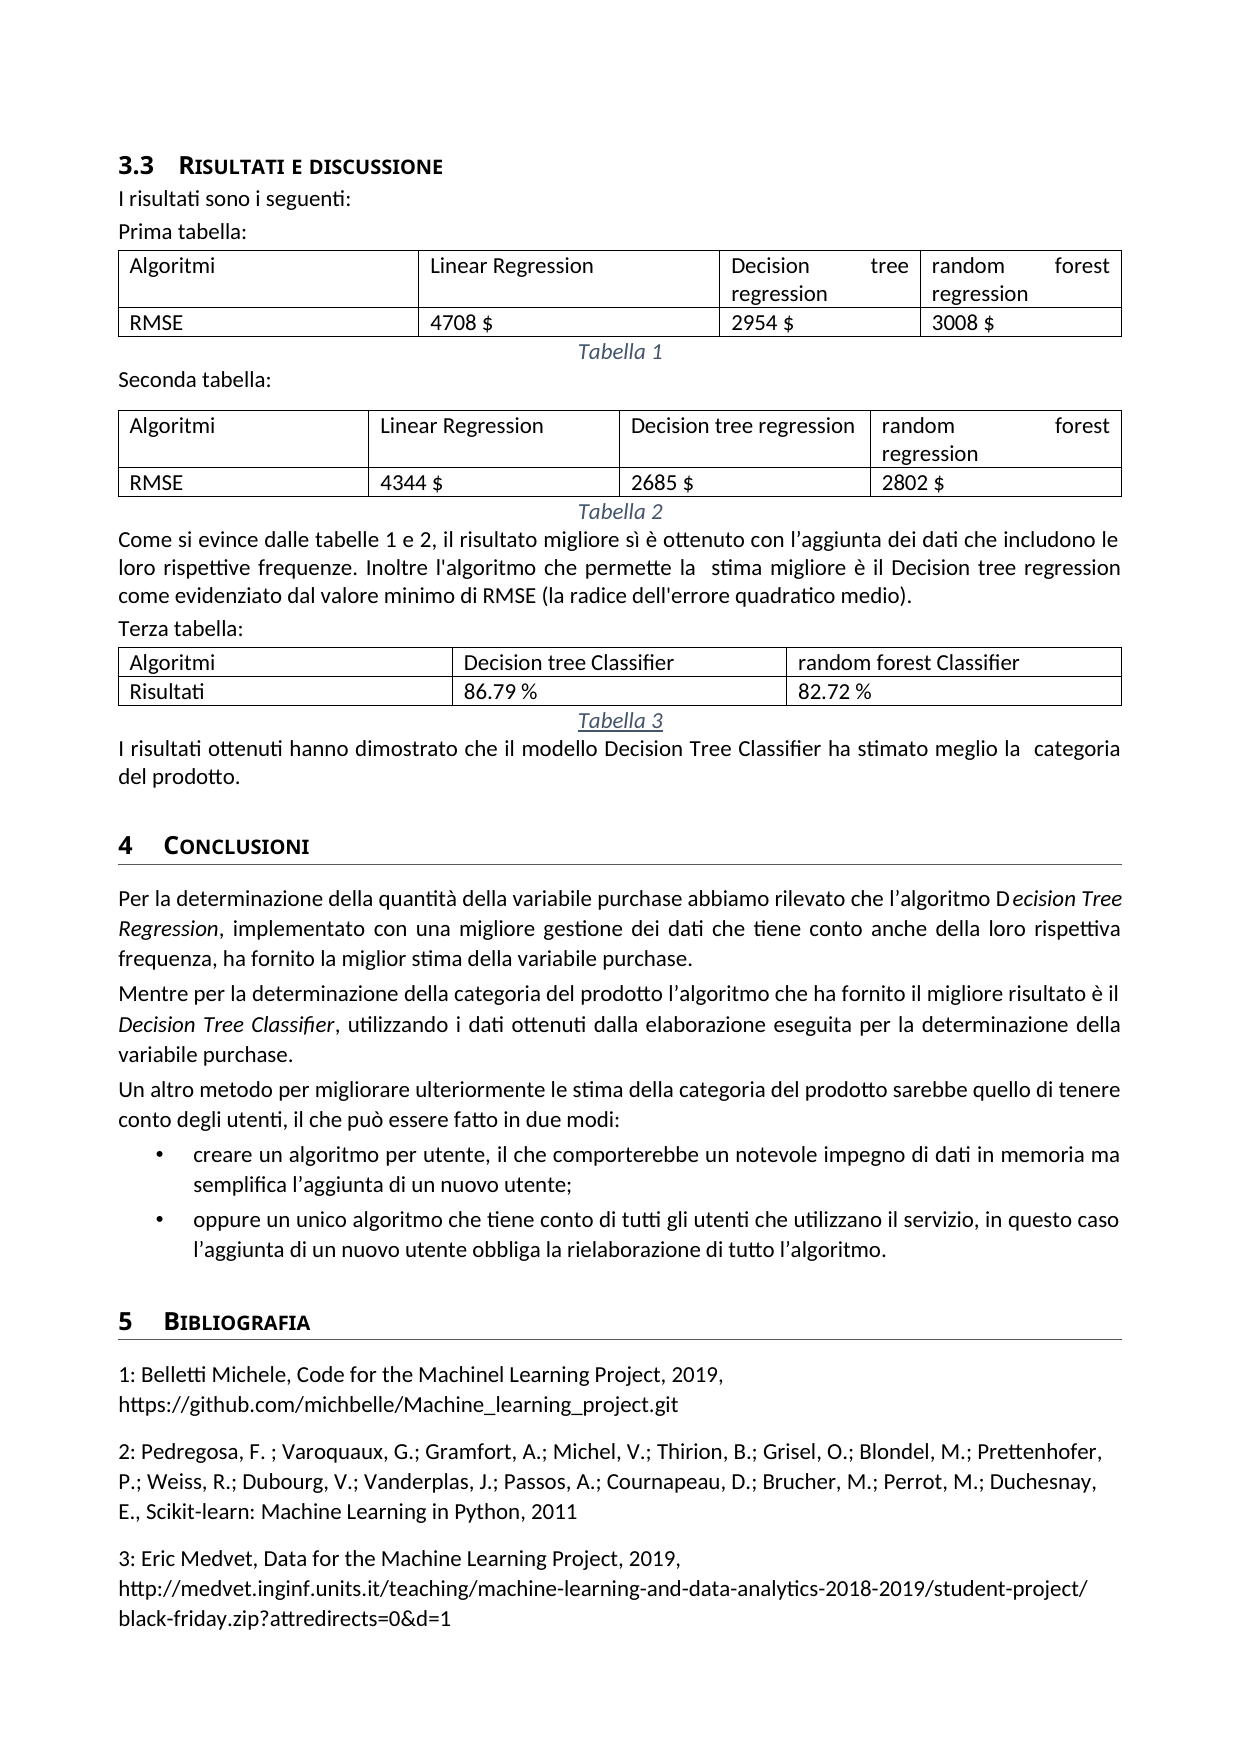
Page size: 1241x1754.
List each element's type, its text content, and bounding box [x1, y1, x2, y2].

text 1: Belletti Michele, Code for the Machinel Learning Project, 2019, https://github.com/michbelle/Machine_learning_project.git [118, 1360, 1122, 1418]
table_cell 82.72 % [787, 677, 1121, 705]
text I risultati sono i seguenti: [118, 184, 1122, 212]
table_header Algoritmi [119, 648, 452, 676]
table_header Linear Regression [419, 251, 719, 307]
text Mentre per la determinazione della categoria del prodotto l’algoritmo che ha fornito il migliore risultato è il Decision Tree Classifier, utilizzando i dati ottenuti dalla elaborazione eseguita per la determinazione della variabile purchase. [118, 979, 1122, 1068]
text Prima tabella: [118, 217, 1122, 245]
text Come si evince dalle tabelle 1 e 2, il risultato migliore sì è ottenuto con l’aggiunta dei dati che includono le loro rispettive frequenze. Inoltre l'algoritmo che permette la stima migliore è il Decision tree regression come evidenziato dal valore minimo di RMSE (la radice dell'errore quadratico medio). [118, 525, 1122, 609]
table_header random forest regression [921, 251, 1121, 307]
table_cell Risultati [119, 677, 452, 705]
text Tabella 2 [118, 497, 1122, 525]
table_cell 2685 $ [620, 468, 870, 496]
table_header Algoritmi [119, 411, 368, 467]
text Seconda tabella: [118, 365, 1122, 393]
table_cell RMSE [119, 308, 418, 336]
text Tabella 1 [118, 337, 1122, 365]
table_header Decision tree Classifier [453, 648, 786, 676]
table_header random forest regression [871, 411, 1121, 467]
text Tabella 3 [118, 706, 1122, 734]
table_header Decision tree regression [620, 411, 870, 467]
list oppure un unico algoritmo che tiene conto di tutti gli utenti che utilizzano il servizio, in questo caso l’aggiunta di un nuovo utente obbliga la rielaborazione di tutto l’algoritmo. [156, 1205, 1122, 1263]
subtitle Bibliografia [118, 1303, 1122, 1339]
text Per la determinazione della quantità della variabile purchase abbiamo rilevato che l’algoritmo Decision Tree Regression, implementato con una migliore gestione dei dati che tiene conto anche della loro rispettiva frequenza, ha fornito la miglior stima della variabile purchase. [118, 884, 1122, 972]
list creare un algoritmo per utente, il che comporterebbe un notevole impegno di dati in memoria ma semplifica l’aggiunta di un nuovo utente; [156, 1140, 1122, 1198]
subtitle Risultati e discussione [118, 148, 1122, 182]
table_cell 4708 $ [419, 308, 719, 336]
text I risultati ottenuti hanno dimostrato che il modello Decision Tree Classifier ha stimato meglio la categoria del prodotto. [118, 734, 1122, 790]
table_cell 2954 $ [720, 308, 920, 336]
text Terza tabella: [118, 614, 1122, 642]
table_cell RMSE [119, 468, 368, 496]
table_cell 86.79 % [453, 677, 786, 705]
table_header Decision tree regression [720, 251, 920, 307]
table_cell 3008 $ [921, 308, 1121, 336]
table_cell 4344 $ [369, 468, 619, 496]
subtitle Conclusioni [118, 827, 1122, 864]
table_header Linear Regression [369, 411, 619, 467]
table_cell 2802 $ [871, 468, 1121, 496]
table_header random forest Classifier [787, 648, 1121, 676]
text 3: Eric Medvet, Data for the Machine Learning Project, 2019, http://medvet.inginf.units.it/teaching/machine-learning-and-data-analytics-2018-2019/student-project/black-friday.zip?attredirects=0&d=1 [118, 1544, 1122, 1633]
table_header Algoritmi [119, 251, 418, 307]
text Un altro metodo per migliorare ulteriormente le stima della categoria del prodotto sarebbe quello di tenere conto degli utenti, il che può essere fatto in due modi: [118, 1075, 1122, 1133]
text 2: Pedregosa, F. ; Varoquaux, G.; Gramfort, A.; Michel, V.; Thirion, B.; Grisel, O.; Blondel, M.; Prettenhofer, P.; Weiss, R.; Dubourg, V.; Vanderplas, J.; Passos, A.; Cournapeau, D.; Brucher, M.; Perrot, M.; Duchesnay, E., Scikit-learn: Machine Learning in Python, 2011 [118, 1437, 1122, 1525]
